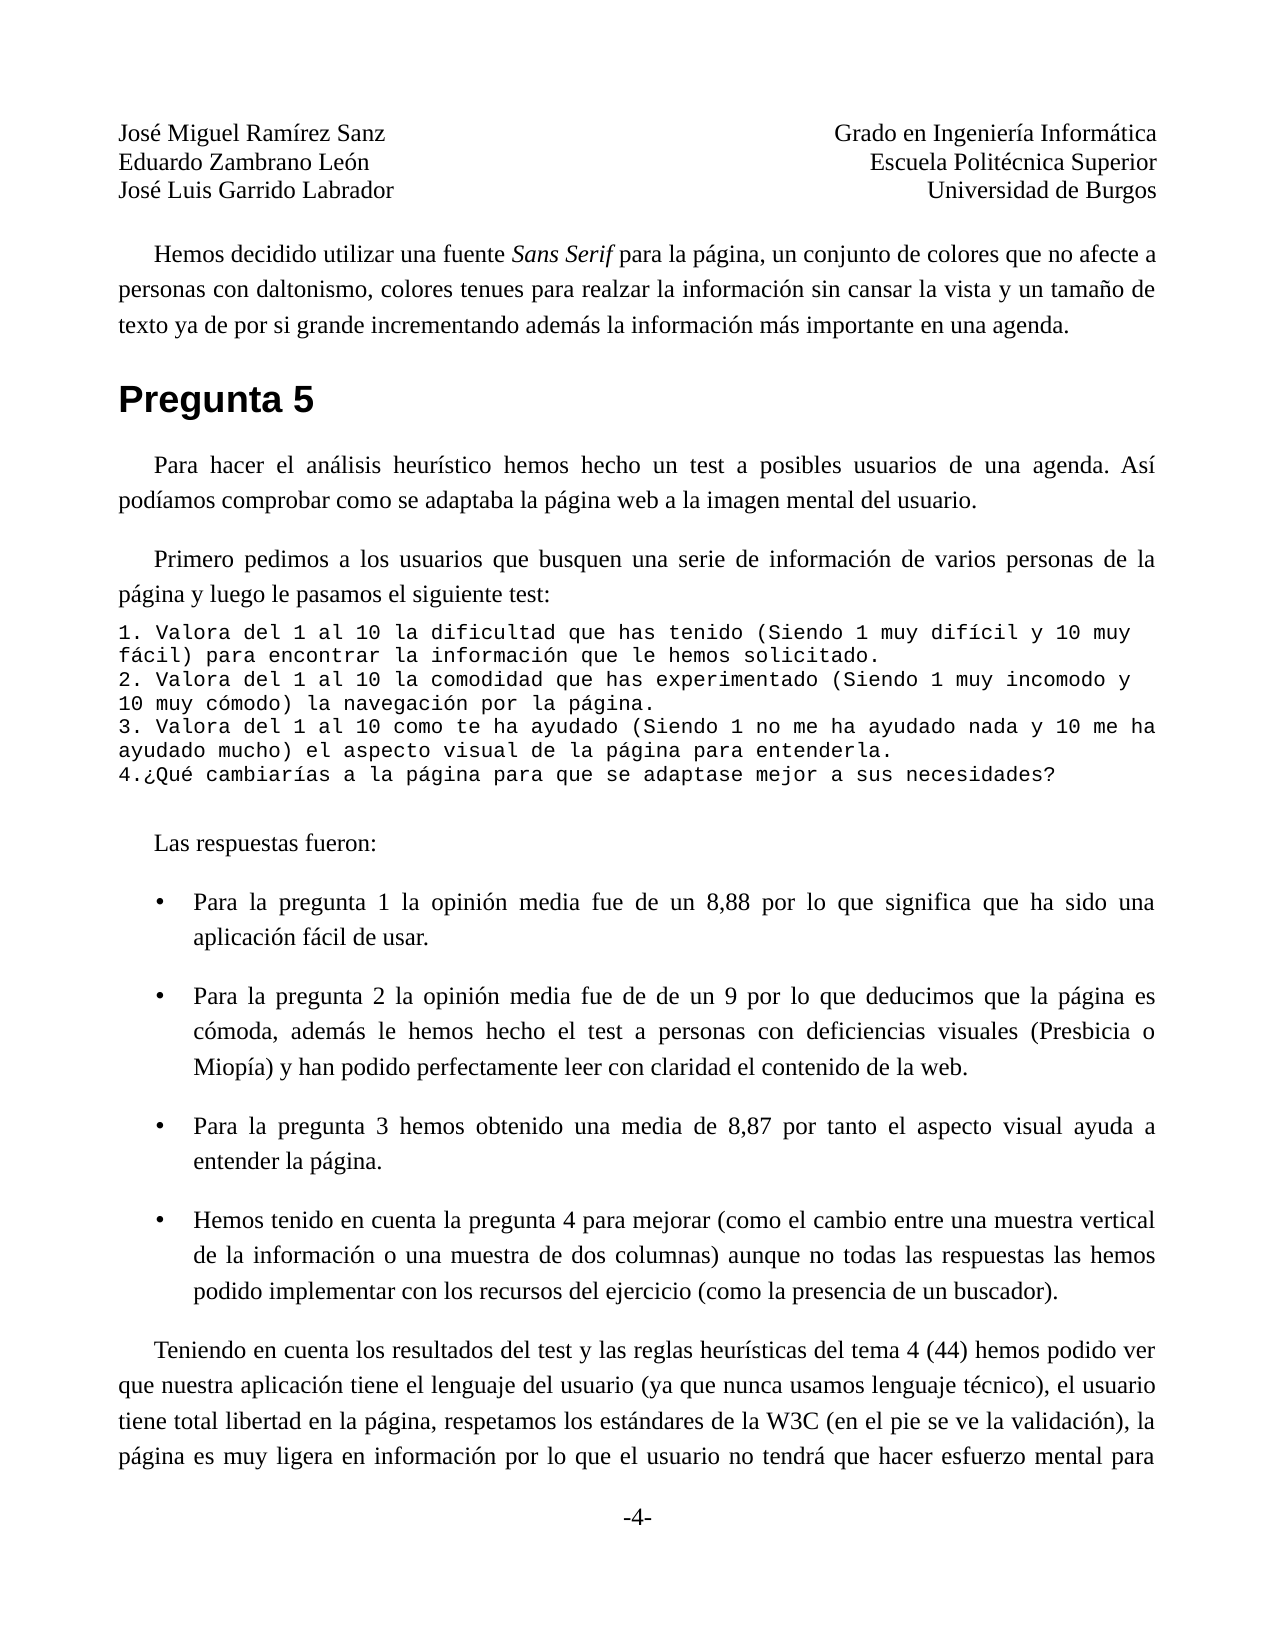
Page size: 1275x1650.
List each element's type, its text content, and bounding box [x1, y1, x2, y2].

text 2. Valora del 1 al 10 la comodidad que has experimentado (Siendo 1 muy incomodo y 10 muy cómodo) la navegación por la página. [118, 669, 1157, 716]
list Para la pregunta 2 la opinión media fue de de un 9 por lo que deducimos que la página es cómoda, además le hemos hecho el test a personas con deficiencias visuales (Presbicia o Miopía) y han podido perfectamente leer con claridad el contenido de la web. [156, 976, 1157, 1082]
text Teniendo en cuenta los resultados del test y las reglas heurísticas del tema 4 (44) hemos podido ver que nuestra aplicación tiene el lenguaje del usuario (ya que nunca usamos lenguaje técnico), el usuario tiene total libertad en la página, respetamos los estándares de la W3C (en el pie se ve la validación), la página es muy ligera en información por lo que el usuario no tendrá que hacer esfuerzo mental para [118, 1330, 1157, 1472]
text Hemos decidido utilizar una fuente Sans Serif para la página, un conjunto de colores que no afecte a personas con daltonismo, colores tenues para realzar la información sin cansar la vista y un tamaño de texto ya de por si grande incrementando además la información más importante en una agenda. [118, 234, 1157, 340]
subtitle Pregunta 5 [118, 377, 1157, 421]
text 3. Valora del 1 al 10 como te ha ayudado (Siendo 1 no me ha ayudado nada y 10 me ha ayudado mucho) el aspecto visual de la página para entenderla. [118, 716, 1157, 764]
list Hemos tenido en cuenta la pregunta 4 para mejorar (como el cambio entre una muestra vertical de la información o una muestra de dos columnas) aunque no todas las respuestas las hemos podido implementar con los recursos del ejercicio (como la presencia de un buscador). [156, 1200, 1157, 1306]
list Para la pregunta 3 hemos obtenido una media de 8,87 por tanto el aspecto visual ayuda a entender la página. [156, 1106, 1157, 1177]
text 1. Valora del 1 al 10 la dificultad que has tenido (Siendo 1 muy difícil y 10 muy fácil) para encontrar la información que le hemos solicitado. [118, 622, 1157, 669]
text Primero pedimos a los usuarios que busquen una serie de información de varios personas de la página y luego le pasamos el siguiente test: [118, 539, 1157, 610]
list Para la pregunta 1 la opinión media fue de un 8,88 por lo que significa que ha sido una aplicación fácil de usar. [156, 882, 1157, 952]
text Para hacer el análisis heurístico hemos hecho un test a posibles usuarios de una agenda. Así podíamos comprobar como se adaptaba la página web a la imagen mental del usuario. [118, 445, 1157, 516]
text 4.¿Qué cambiarías a la página para que se adaptase mejor a sus necesidades? [118, 764, 1157, 787]
text Las respuestas fueron: [118, 823, 1157, 858]
